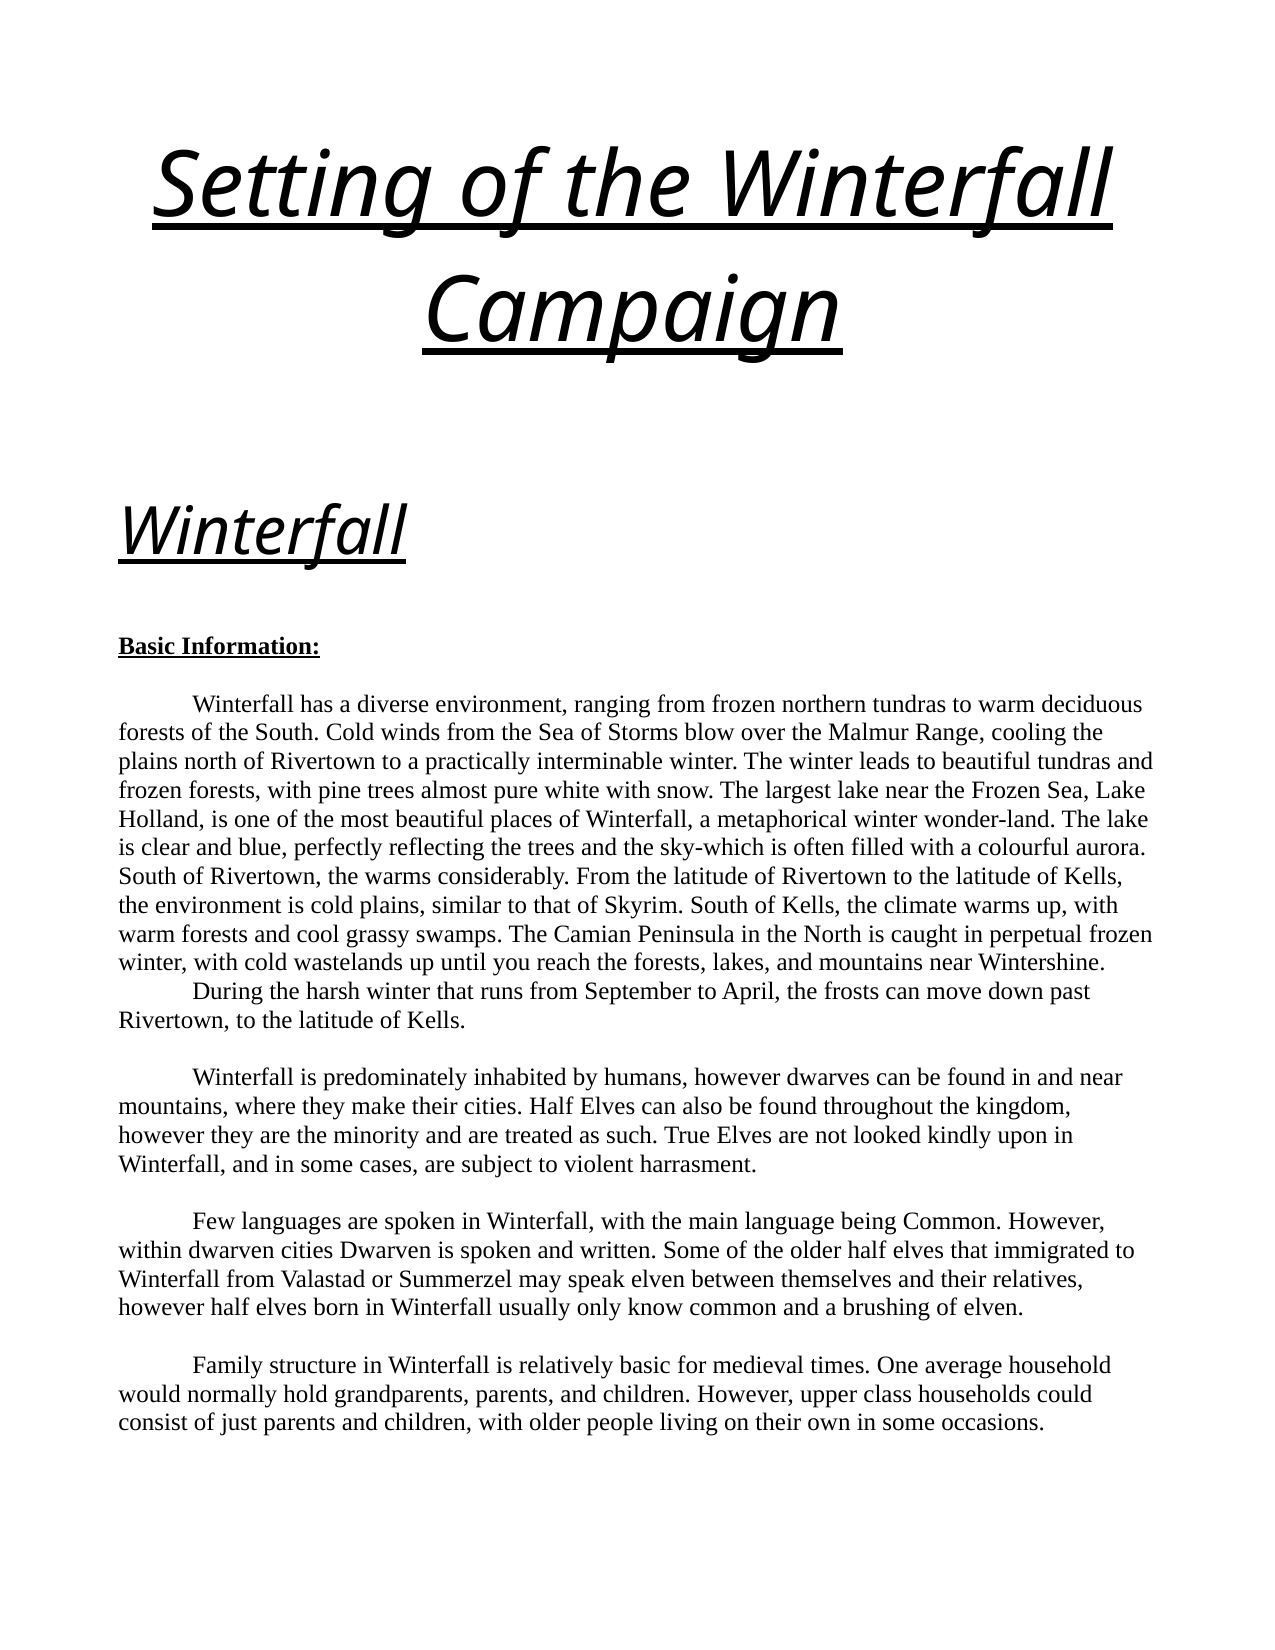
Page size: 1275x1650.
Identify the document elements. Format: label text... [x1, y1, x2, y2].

text Setting of the Winterfall Campaign [118, 118, 1157, 368]
text Few languages are spoken in Winterfall, with the main language being Common. However, within dwarven cities Dwarven is spoken and written. Some of the older half elves that immigrated to Winterfall from Valastad or Summerzel may speak elven between themselves and their relatives, however half elves born in Winterfall usually only know common and a brushing of elven. [118, 1206, 1157, 1321]
text Winterfall has a diverse environment, ranging from frozen northern tundras to warm deciduous forests of the South. Cold winds from the Sea of Storms blow over the Malmur Range, cooling the plains north of Rivertown to a practically interminable winter. The winter leads to beautiful tundras and frozen forests, with pine trees almost pure white with snow. The largest lake near the Frozen Sea, Lake Holland, is one of the most beautiful places of Winterfall, a metaphorical winter wonder-land. The lake is clear and blue, perfectly reflecting the trees and the sky-which is often filled with a colourful aurora. South of Rivertown, the warms considerably. From the latitude of Rivertown to the latitude of Kells, the environment is cold plains, similar to that of Skyrim. South of Kells, the climate warms up, with warm forests and cool grassy swamps. The Camian Peninsula in the North is caught in perpetual frozen winter, with cold wastelands up until you reach the forests, lakes, and mountains near Wintershine. [118, 689, 1157, 976]
text Family structure in Winterfall is relatively basic for medieval times. One average household would normally hold grandparents, parents, and children. However, upper class households could consist of just parents and children, with older people living on their own in some occasions. [118, 1350, 1157, 1436]
text Winterfall [118, 483, 1157, 574]
text During the harsh winter that runs from September to April, the frosts can move down past Rivertown, to the latitude of Kells. [118, 976, 1157, 1034]
text Basic Information: [118, 631, 1157, 660]
text Winterfall is predominately inhabited by humans, however dwarves can be found in and near mountains, where they make their cities. Half Elves can also be found throughout the kingdom, however they are the minority and are treated as such. True Elves are not looked kindly upon in Winterfall, and in some cases, are subject to violent harrasment. [118, 1062, 1157, 1177]
